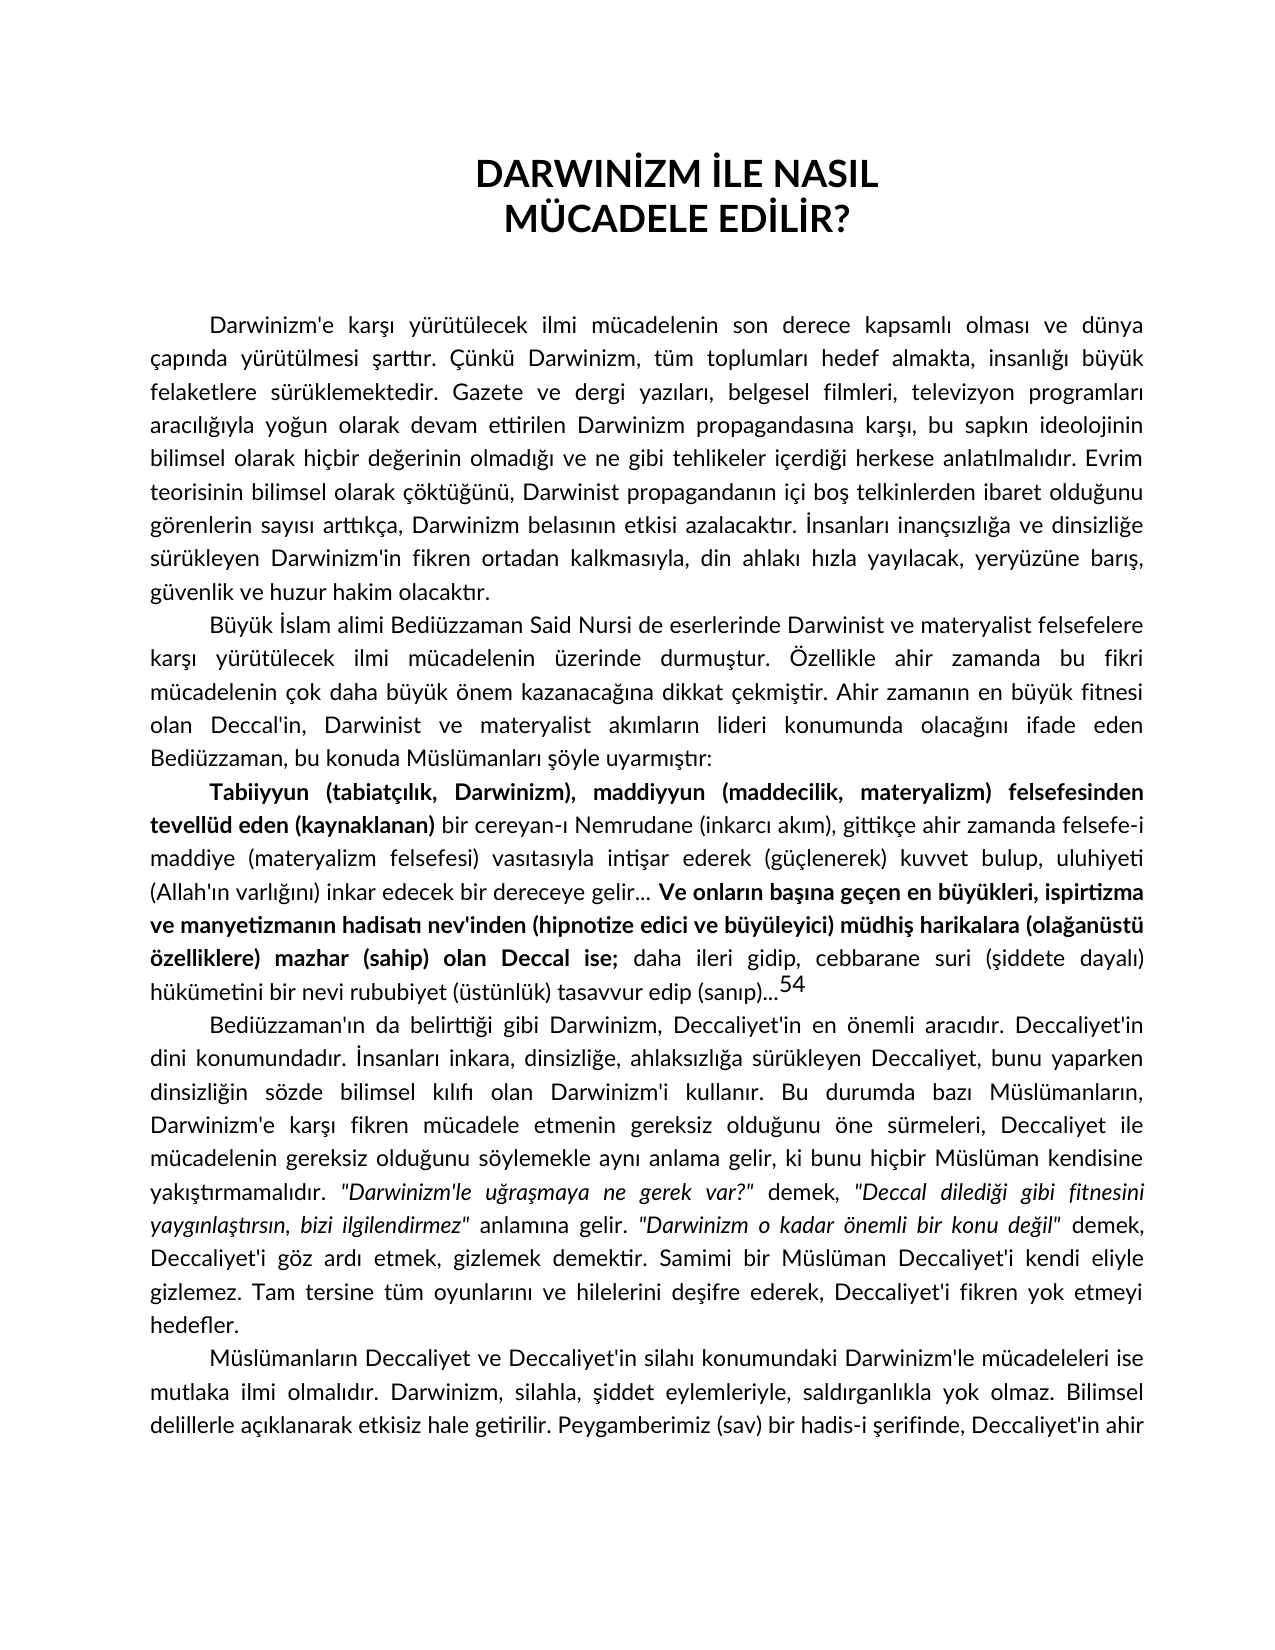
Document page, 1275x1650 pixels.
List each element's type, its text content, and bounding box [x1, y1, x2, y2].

text Darwinizm'e karşı yürütülecek ilmi mücadelenin son derece kapsamlı olması ve dünya çapında yürütülmesi şarttır. Çünkü Darwinizm, tüm toplumları hedef almakta, insanlığı büyük felaketlere sürüklemektedir. Gazete ve dergi yazıları, belgesel filmleri, televizyon programları aracılığıyla yoğun olarak devam ettirilen Darwinizm propagandasına karşı, bu sapkın ideolojinin bilimsel olarak hiçbir değerinin olmadığı ve ne gibi tehlikeler içerdiği herkese anlatılmalıdır. Evrim teorisinin bilimsel olarak çöktüğünü, Darwinist propagandanın içi boş telkinlerden ibaret olduğunu görenlerin sayısı arttıkça, Darwinizm belasının etkisi azalacaktır. İnsanları inançsızlığa ve dinsizliğe sürükleyen Darwinizm'in fikren ortadan kalkmasıyla, din ahlakı hızla yayılacak, yeryüzüne barış, güvenlik ve huzur hakim olacaktır. [150, 307, 1145, 607]
text Tabiiyyun (tabiatçılık, Darwinizm), maddiyyun (maddecilik, materyalizm) felsefesinden tevellüd eden (kaynaklanan) bir cereyan-ı Nemrudane (inkarcı akım), gittikçe ahir zamanda felsefe-i maddiye (materyalizm felsefesi) vasıtasıyla intişar ederek (güçlenerek) kuvvet bulup, uluhiyeti (Allah'ın varlığını) inkar edecek bir dereceye gelir... Ve onların başına geçen en büyükleri, ispirtizma ve manyetizmanın hadisatı nev'inden (hipnotize edici ve büyüleyici) müdhiş harikalara (olağanüstü özelliklere) mazhar (sahip) olan Deccal ise; daha ileri gidip, cebbarane suri (şiddete dayalı) hükümetini bir nevi rububiyet (üstünlük) tasavvur edip (sanıp)...54 [150, 773, 1145, 1007]
text MÜCADELE EDİLİR? [150, 195, 1145, 240]
text Müslümanların Deccaliyet ve Deccaliyet'in silahı konumundaki Darwinizm'le mücadeleleri ise mutlaka ilmi olmalıdır. Darwinizm, silahla, şiddet eylemleriyle, saldırganlıkla yok olmaz. Bilimsel delillerle açıklanarak etkisiz hale getirilir. Peygamberimiz (sav) bir hadis-i şerifinde, Deccaliyet'in ahir [150, 1340, 1145, 1440]
text Büyük İslam alimi Bediüzzaman Said Nursi de eserlerinde Darwinist ve materyalist felsefelere karşı yürütülecek ilmi mücadelenin üzerinde durmuştur. Özellikle ahir zamanda bu fikri mücadelenin çok daha büyük önem kazanacağına dikkat çekmiştir. Ahir zamanın en büyük fitnesi olan Deccal'in, Darwinist ve materyalist akımların lideri konumunda olacağını ifade eden Bediüzzaman, bu konuda Müslümanları şöyle uyarmıştır: [150, 607, 1145, 773]
text Bediüzzaman'ın da belirttiği gibi Darwinizm, Deccaliyet'in en önemli aracıdır. Deccaliyet'in dini konumundadır. İnsanları inkara, dinsizliğe, ahlaksızlığa sürükleyen Deccaliyet, bunu yaparken dinsizliğin sözde bilimsel kılıfı olan Darwinizm'i kullanır. Bu durumda bazı Müslümanların, Darwinizm'e karşı fikren mücadele etmenin gereksiz olduğunu öne sürmeleri, Deccaliyet ile mücadelenin gereksiz olduğunu söylemekle aynı anlama gelir, ki bunu hiçbir Müslüman kendisine yakıştırmamalıdır. "Darwinizm'le uğraşmaya ne gerek var?" demek, "Deccal dilediği gibi fitnesini yaygınlaştırsın, bizi ilgilendirmez" anlamına gelir. "Darwinizm o kadar önemli bir konu değil" demek, Deccaliyet'i göz ardı etmek, gizlemek demektir. Samimi bir Müslüman Deccaliyet'i kendi eliyle gizlemez. Tam tersine tüm oyunlarını ve hilelerini deşifre ederek, Deccaliyet'i fikren yok etmeyi hedefler. [150, 1007, 1145, 1340]
text DARWINİZM İLE NASIL [150, 150, 1145, 195]
